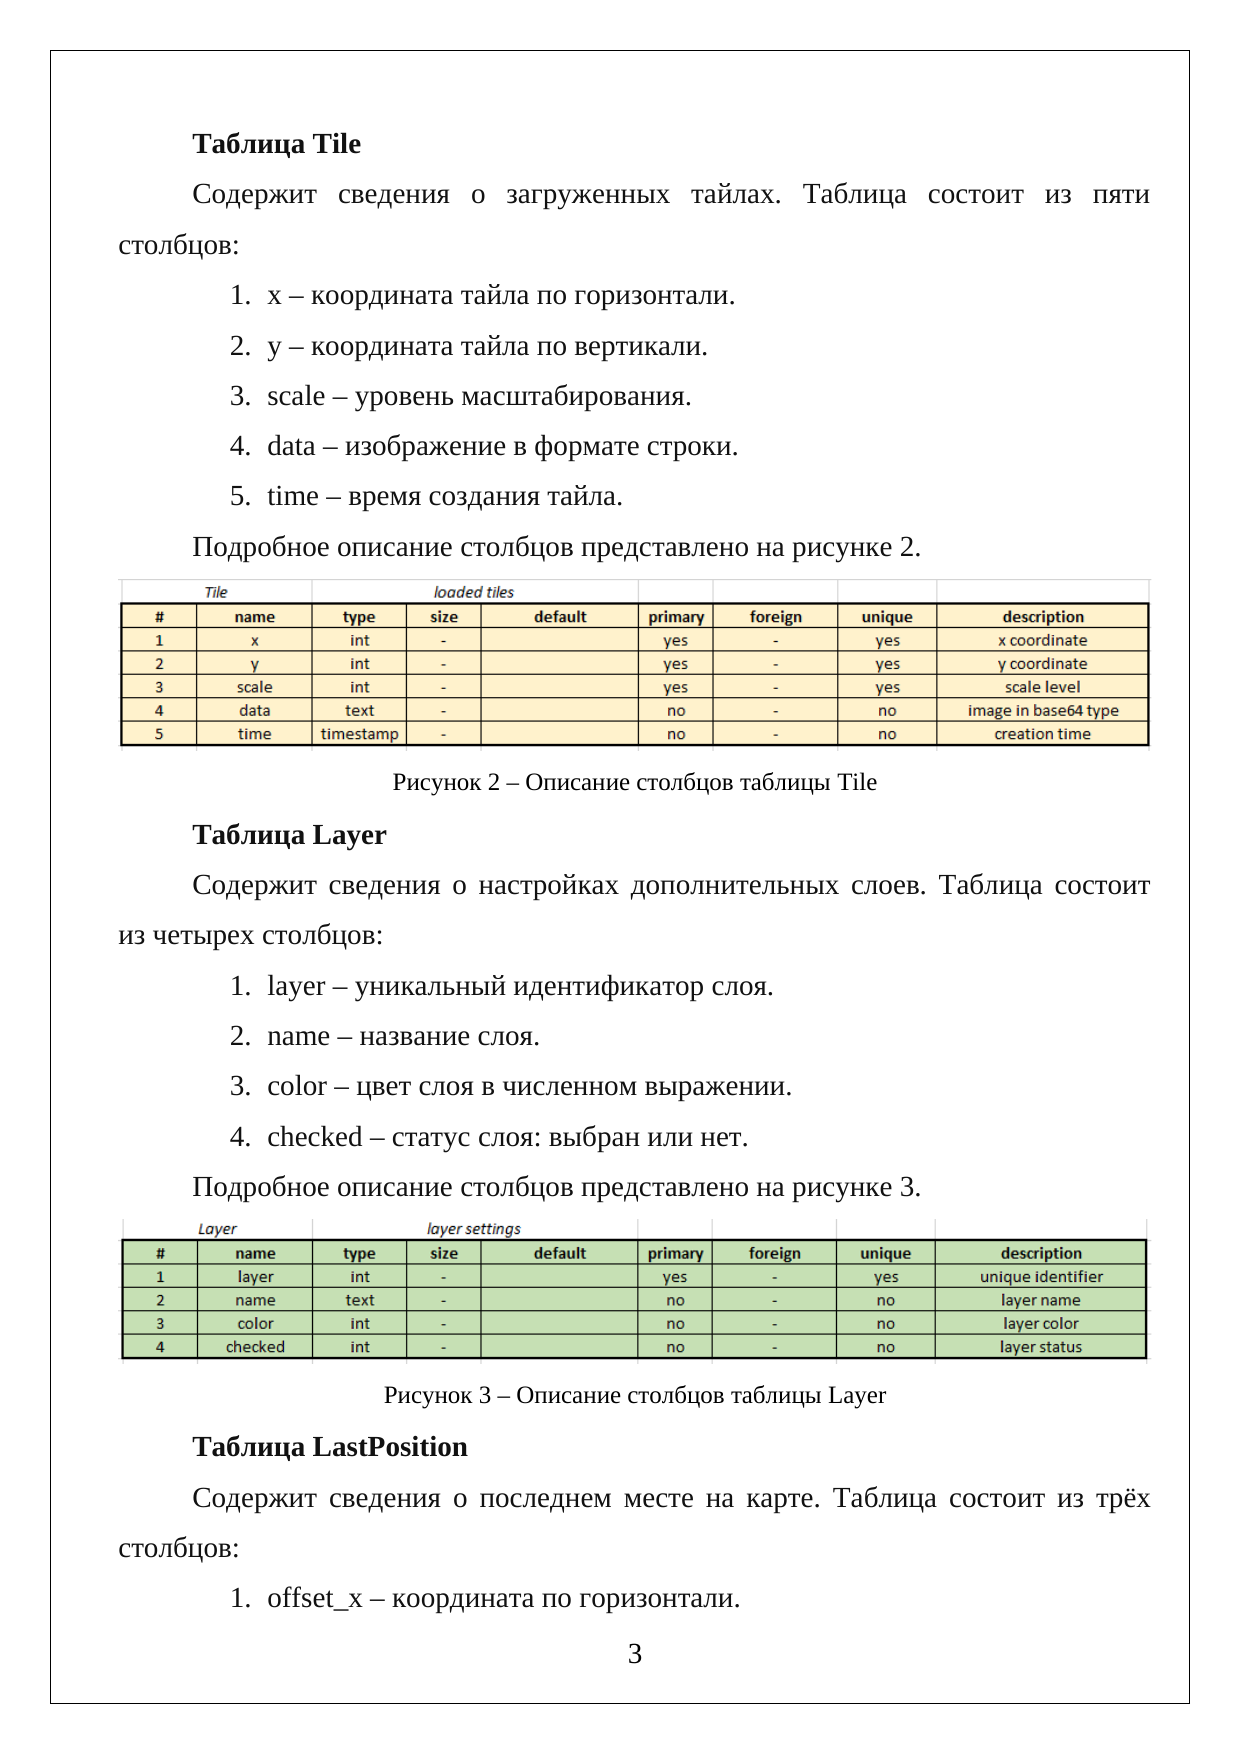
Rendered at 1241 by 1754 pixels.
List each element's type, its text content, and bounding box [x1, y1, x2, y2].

text Таблица Layer [118, 817, 1152, 850]
text Рисунок 3 – Описание столбцов таблицы Layer [118, 1380, 1152, 1409]
text Подробное описание столбцов представлено на рисунке 3. [118, 1169, 1152, 1202]
text Рисунок 2 – Описание столбцов таблицы Tile [118, 767, 1152, 796]
text Таблица Tile [118, 126, 1152, 160]
list offset_x – координата по горизонтали. [229, 1581, 1152, 1614]
text Содержит сведения о загруженных тайлах. Таблица состоит из пяти столбцов: [118, 177, 1152, 261]
list scale – уровень масштабирования. [229, 378, 1152, 411]
text Таблица LastPosition [118, 1429, 1152, 1463]
list layer – уникальный идентификатор слоя. [229, 968, 1152, 1001]
list x – координата тайла по горизонтали. [229, 277, 1152, 311]
list data – изображение в формате строки. [229, 428, 1152, 462]
text Подробное описание столбцов представлено на рисунке 2. [118, 529, 1152, 562]
list checked – статус слоя: выбран или нет. [229, 1119, 1152, 1152]
list color – цвет слоя в численном выражении. [229, 1068, 1152, 1102]
text Содержит сведения о настройках дополнительных слоев. Таблица состоит из четырех столбцов: [118, 867, 1152, 951]
list y – координата тайла по вертикали. [229, 328, 1152, 361]
list time – время создания тайла. [229, 478, 1152, 512]
text Содержит сведения о последнем месте на карте. Таблица состоит из трёх столбцов: [118, 1480, 1152, 1564]
list name – название слоя. [229, 1018, 1152, 1052]
